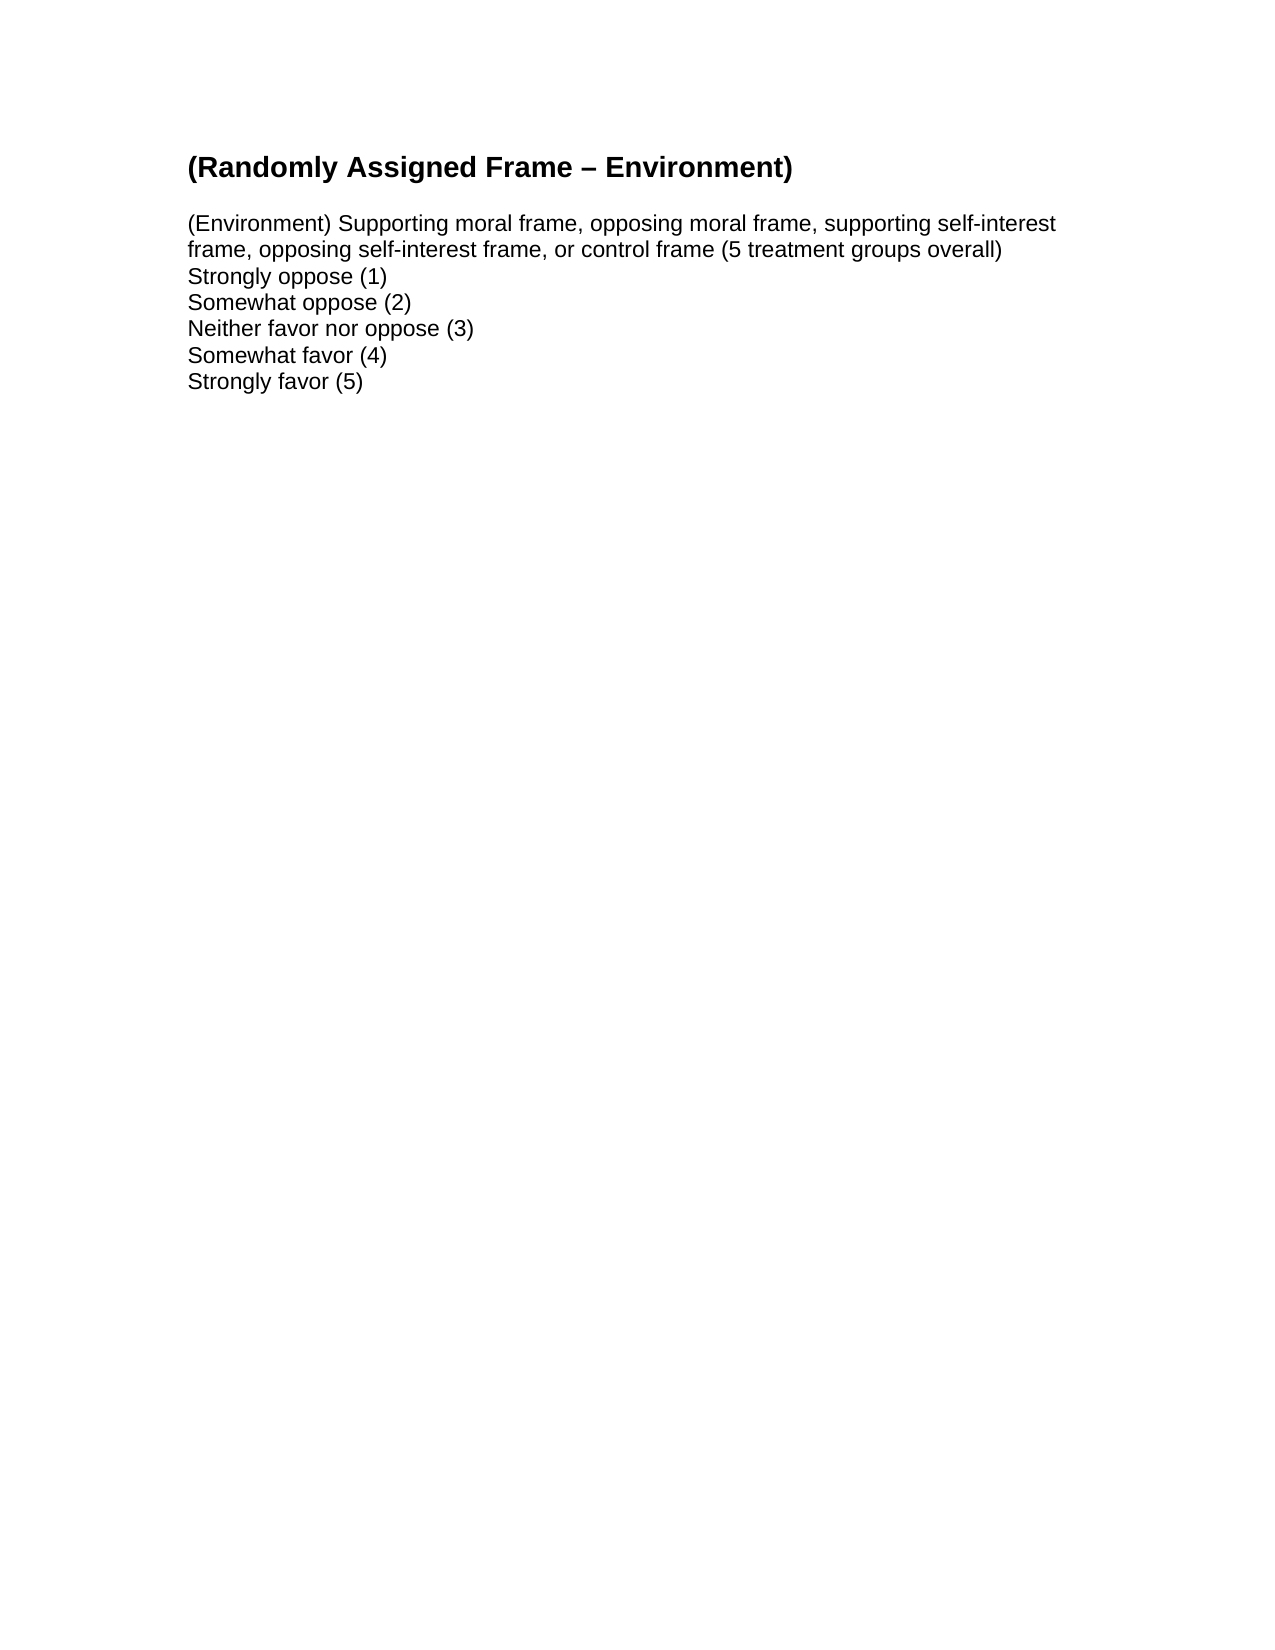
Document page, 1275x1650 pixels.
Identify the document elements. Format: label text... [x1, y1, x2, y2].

text Neither favor nor oppose (3) [187, 315, 1087, 342]
text (Randomly Assigned Frame – Environment) [187, 150, 1087, 183]
text Strongly favor (5) [187, 368, 1087, 394]
text (Environment) Supporting moral frame, opposing moral frame, supporting self-interest frame, opposing self-interest frame, or control frame (5 treatment groups overall) [187, 210, 1087, 263]
text Somewhat oppose (2) [187, 289, 1087, 315]
text Strongly oppose (1) [187, 263, 1087, 289]
text Somewhat favor (4) [187, 342, 1087, 368]
